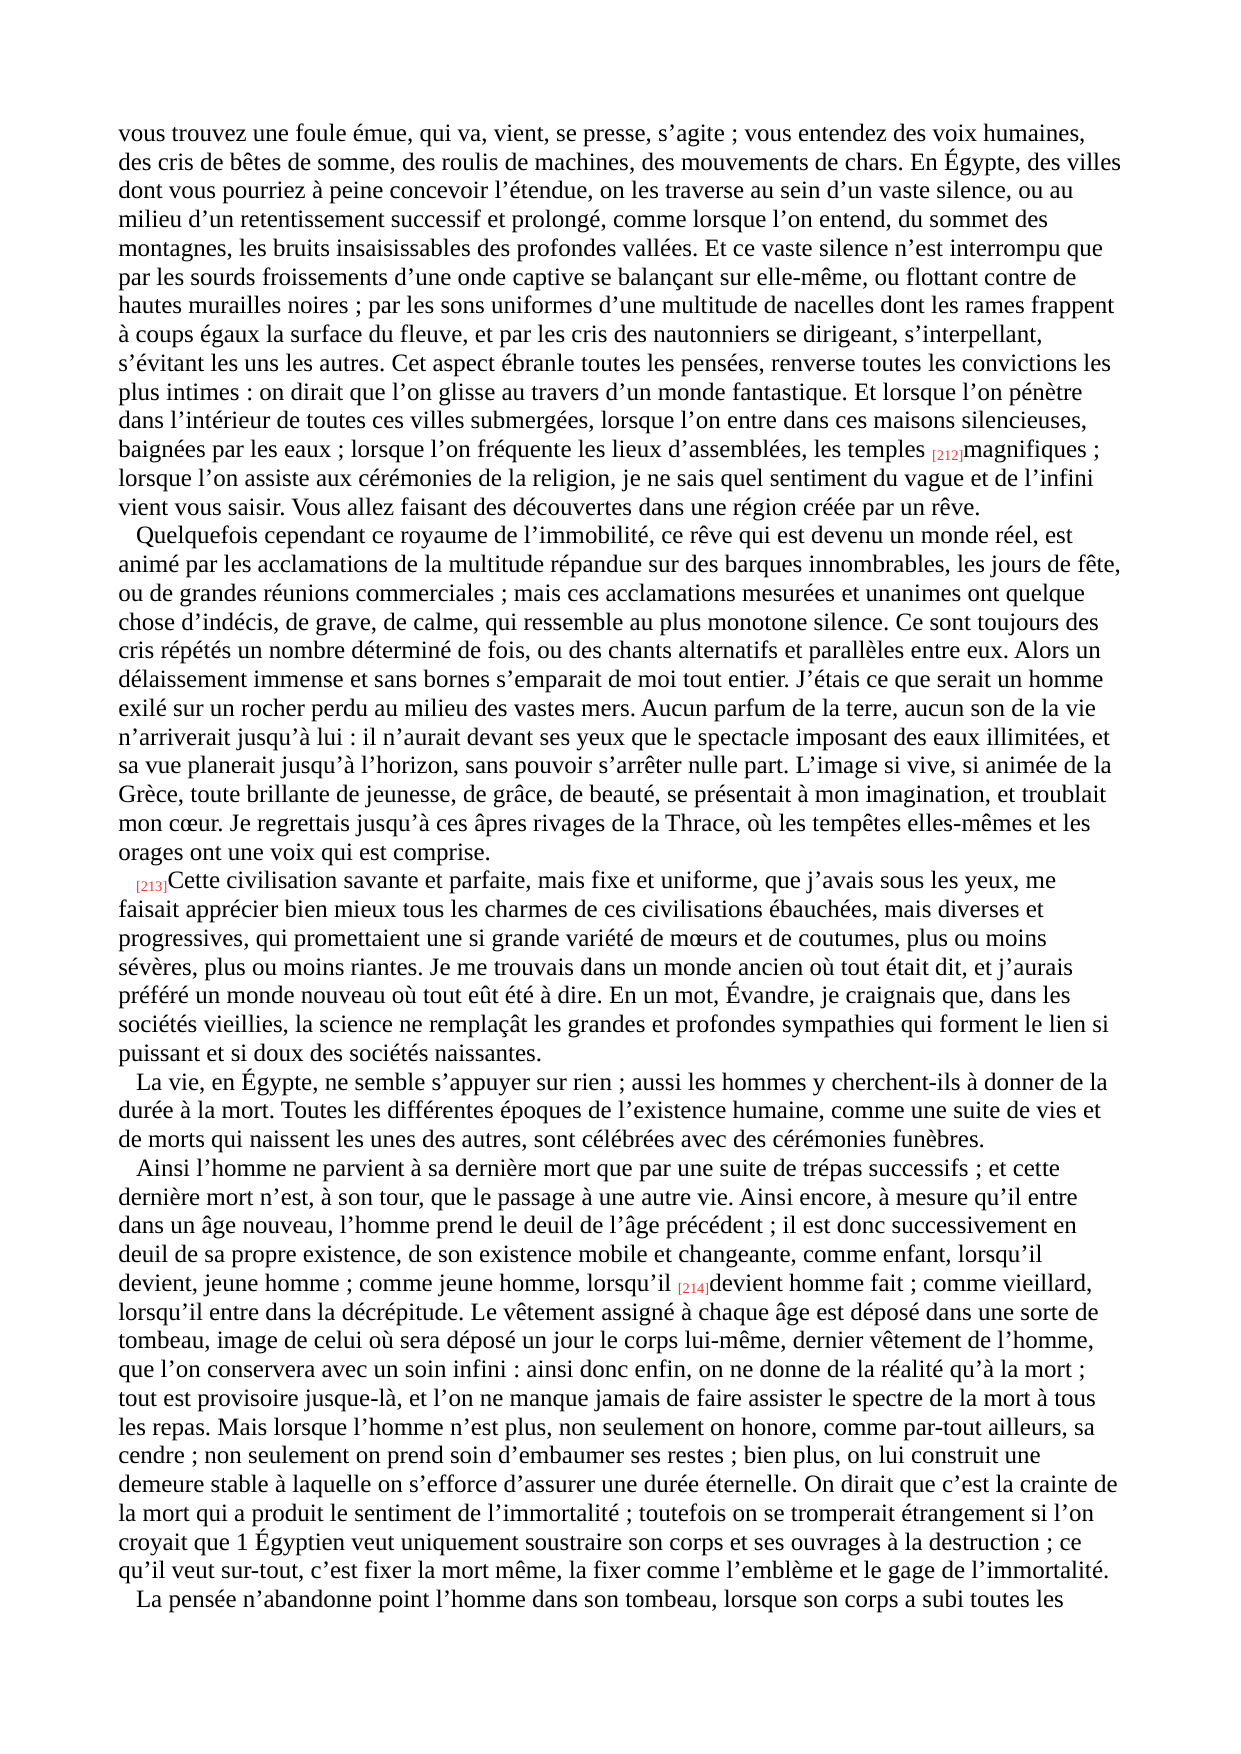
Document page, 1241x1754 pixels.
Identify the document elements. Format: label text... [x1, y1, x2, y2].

text vous trouvez une foule émue, qui va, vient, se presse, s’agite ; vous entendez des voix humaines, des cris de bêtes de somme, des roulis de machines, des mouvements de chars. En Égypte, des villes dont vous pourriez à peine concevoir l’étendue, on les traverse au sein d’un vaste silence, ou au milieu d’un retentissement successif et prolongé, comme lorsque l’on entend, du sommet des montagnes, les bruits insaisissables des profondes vallées. Et ce vaste silence n’est interrompu que par les sourds froissements d’une onde captive se balançant sur elle-même, ou flottant contre de hautes murailles noires ; par les sons uniformes d’une multitude de nacelles dont les rames frappent à coups égaux la surface du fleuve, et par les cris des nautonniers se dirigeant, s’interpellant, s’évitant les uns les autres. Cet aspect ébranle toutes les pensées, renverse toutes les convictions les plus intimes : on dirait que l’on glisse au travers d’un monde fantastique. Et lorsque l’on pénètre dans l’intérieur de toutes ces villes submergées, lorsque l’on entre dans ces maisons silencieuses, baignées par les eaux ; lorsque l’on fréquente les lieux d’assemblées, les temples [212]magnifiques ; lorsque l’on assiste aux cérémonies de la religion, je ne sais quel sentiment du vague et de l’infini vient vous saisir. Vous allez faisant des découvertes dans une région créée par un rêve. [118, 118, 1122, 521]
text La vie, en Égypte, ne semble s’appuyer sur rien ; aussi les hommes y cherchent-ils à donner de la durée à la mort. Toutes les différentes époques de l’existence humaine, comme une suite de vies et de morts qui naissent les unes des autres, sont célébrées avec des cérémonies funèbres. [118, 1067, 1122, 1153]
text [213]Cette civilisation savante et parfaite, mais fixe et uniforme, que j’avais sous les yeux, me faisait apprécier bien mieux tous les charmes de ces civilisations ébauchées, mais diverses et progressives, qui promettaient une si grande variété de mœurs et de coutumes, plus ou moins sévères, plus ou moins riantes. Je me trouvais dans un monde ancien où tout était dit, et j’aurais préféré un monde nouveau où tout eût été à dire. En un mot, Évandre, je craignais que, dans les sociétés vieillies, la science ne remplaçât les grandes et profondes sympathies qui forment le lien si puissant et si doux des sociétés naissantes. [118, 866, 1122, 1067]
text La pensée n’abandonne point l’homme dans son tombeau, lorsque son corps a subi toutes les [118, 1584, 1122, 1613]
text Quelquefois cependant ce royaume de l’immobilité, ce rêve qui est devenu un monde réel, est animé par les acclamations de la multitude répandue sur des barques innombrables, les jours de fête, ou de grandes réunions commerciales ; mais ces acclamations mesurées et unanimes ont quelque chose d’indécis, de grave, de calme, qui ressemble au plus monotone silence. Ce sont toujours des cris répétés un nombre déterminé de fois, ou des chants alternatifs et parallèles entre eux. Alors un délaissement immense et sans bornes s’emparait de moi tout entier. J’étais ce que serait un homme exilé sur un rocher perdu au milieu des vastes mers. Aucun parfum de la terre, aucun son de la vie n’arriverait jusqu’à lui : il n’aurait devant ses yeux que le spectacle imposant des eaux illimitées, et sa vue planerait jusqu’à l’horizon, sans pouvoir s’arrêter nulle part. L’image si vive, si animée de la Grèce, toute brillante de jeunesse, de grâce, de beauté, se présentait à mon imagination, et troublait mon cœur. Je regrettais jusqu’à ces âpres rivages de la Thrace, où les tempêtes elles-mêmes et les orages ont une voix qui est comprise. [118, 521, 1122, 866]
text Ainsi l’homme ne parvient à sa dernière mort que par une suite de trépas successifs ; et cette dernière mort n’est, à son tour, que le passage à une autre vie. Ainsi encore, à mesure qu’il entre dans un âge nouveau, l’homme prend le deuil de l’âge précédent ; il est donc successivement en deuil de sa propre existence, de son existence mobile et changeante, comme enfant, lorsqu’il devient, jeune homme ; comme jeune homme, lorsqu’il [214]devient homme fait ; comme vieillard, lorsqu’il entre dans la décrépitude. Le vêtement assigné à chaque âge est déposé dans une sorte de tombeau, image de celui où sera déposé un jour le corps lui-même, dernier vêtement de l’homme, que l’on conservera avec un soin infini : ainsi donc enfin, on ne donne de la réalité qu’à la mort ; tout est provisoire jusque-là, et l’on ne manque jamais de faire assister le spectre de la mort à tous les repas. Mais lorsque l’homme n’est plus, non seulement on honore, comme par-tout ailleurs, sa cendre ; non seulement on prend soin d’embaumer ses restes ; bien plus, on lui construit une demeure stable à laquelle on s’efforce d’assurer une durée éternelle. On dirait que c’est la crainte de la mort qui a produit le sentiment de l’immortalité ; toutefois on se tromperait étrangement si l’on croyait que 1 Égyptien veut uniquement soustraire son corps et ses ouvrages à la destruction ; ce qu’il veut sur-tout, c’est fixer la mort même, la fixer comme l’emblème et le gage de l’immortalité. [118, 1153, 1122, 1584]
